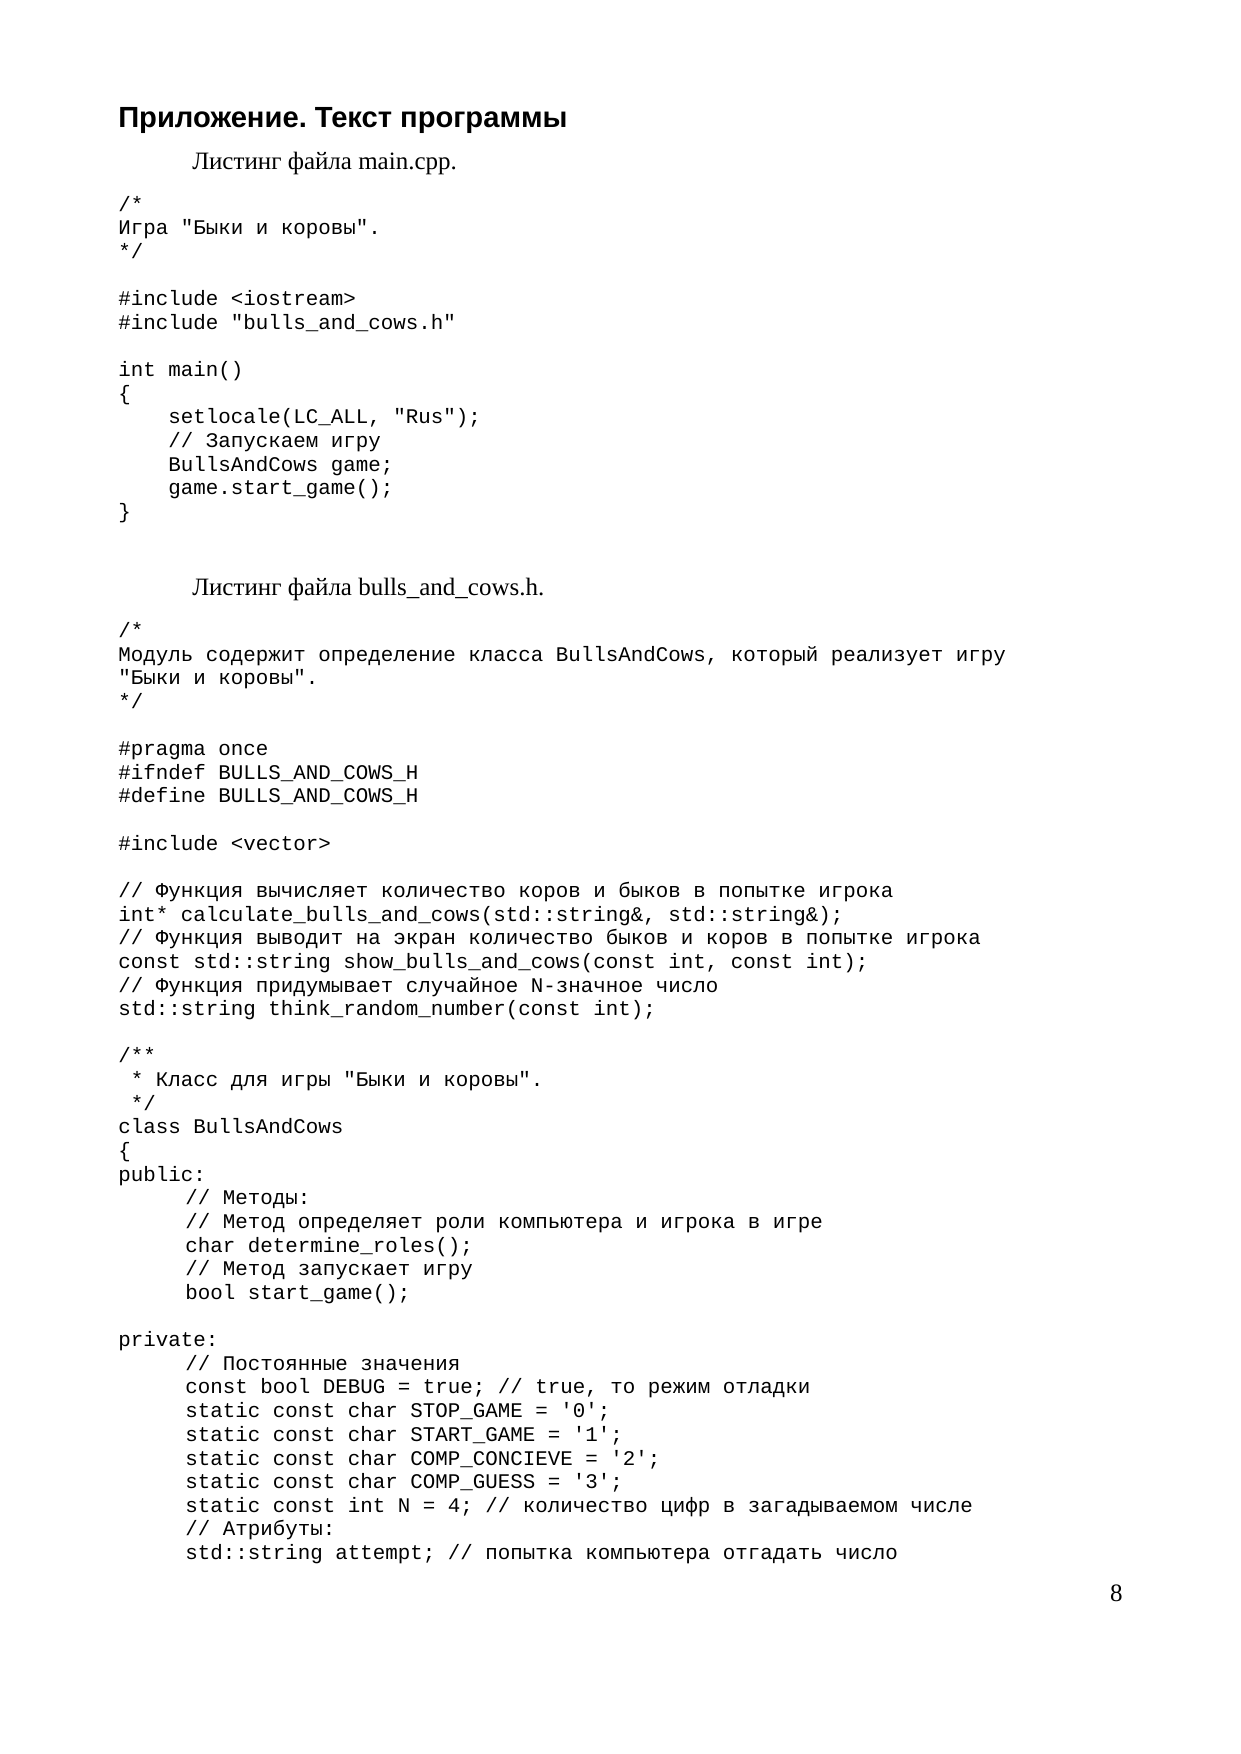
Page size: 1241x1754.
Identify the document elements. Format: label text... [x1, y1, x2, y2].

text #include <iostream> [118, 288, 1122, 312]
text int main() [118, 359, 1122, 383]
text BullsAndCows game; [118, 454, 1122, 477]
text Модуль содержит определение класса BullsAndCows, который реализует игру [118, 643, 1122, 667]
text #ifndef BULLS_AND_COWS_H [118, 762, 1122, 785]
text #define BULLS_AND_COWS_H [118, 785, 1122, 809]
text */ [118, 1093, 1122, 1116]
text static const char COMP_CONCIEVE = '2'; [118, 1447, 1122, 1471]
text Листинг файла bulls_and_cows.h. [118, 572, 1122, 601]
text const bool DEBUG = true; // true, то режим отладки [118, 1377, 1122, 1400]
text #include "bulls_and_cows.h" [118, 312, 1122, 336]
text std::string think_random_number(const int); [118, 998, 1122, 1022]
text /** [118, 1046, 1122, 1069]
text // Метод запускает игру [118, 1258, 1122, 1282]
text static const int N = 4; // количество цифр в загадываемом числе [118, 1495, 1122, 1518]
text // Функция придумывает случайное N-значное число [118, 974, 1122, 998]
text */ [118, 691, 1122, 714]
text static const char START_GAME = '1'; [118, 1424, 1122, 1447]
text * Класс для игры "Быки и коровы". [118, 1069, 1122, 1093]
text // Функция вычисляет количество коров и быков в попытке игрока [118, 880, 1122, 904]
text game.start_game(); [118, 477, 1122, 501]
text /* [118, 194, 1122, 217]
text // Функция выводит на экран количество быков и коров в попытке игрока [118, 927, 1122, 951]
text static const char COMP_GUESS = '3'; [118, 1471, 1122, 1495]
text } [118, 501, 1122, 525]
text */ [118, 241, 1122, 264]
text // Запускаем игру [118, 430, 1122, 454]
text char determine_roles(); [118, 1235, 1122, 1258]
text // Методы: [118, 1187, 1122, 1211]
text // Атрибуты: [118, 1518, 1122, 1542]
text Листинг файла main.cpp. [118, 146, 1122, 175]
text std::string attempt; // попытка компьютера отгадать число [118, 1542, 1122, 1566]
text /* [118, 620, 1122, 643]
text // Постоянные значения [118, 1353, 1122, 1377]
text bool start_game(); [118, 1282, 1122, 1306]
text Игра "Быки и коровы". [118, 217, 1122, 241]
text { [118, 1140, 1122, 1164]
text #pragma once [118, 738, 1122, 762]
text #include <vector> [118, 833, 1122, 856]
text static const char STOP_GAME = '0'; [118, 1400, 1122, 1424]
text class BullsAndCows [118, 1116, 1122, 1140]
text const std::string show_bulls_and_cows(const int, const int); [118, 951, 1122, 974]
text int* calculate_bulls_and_cows(std::string&, std::string&); [118, 904, 1122, 927]
text { [118, 383, 1122, 406]
text // Метод определяет роли компьютера и игрока в игре [118, 1211, 1122, 1235]
text public: [118, 1164, 1122, 1187]
text private: [118, 1329, 1122, 1353]
list Приложение. Текст программы [118, 100, 1122, 133]
text setlocale(LC_ALL, "Rus"); [118, 406, 1122, 430]
text "Быки и коровы". [118, 667, 1122, 691]
